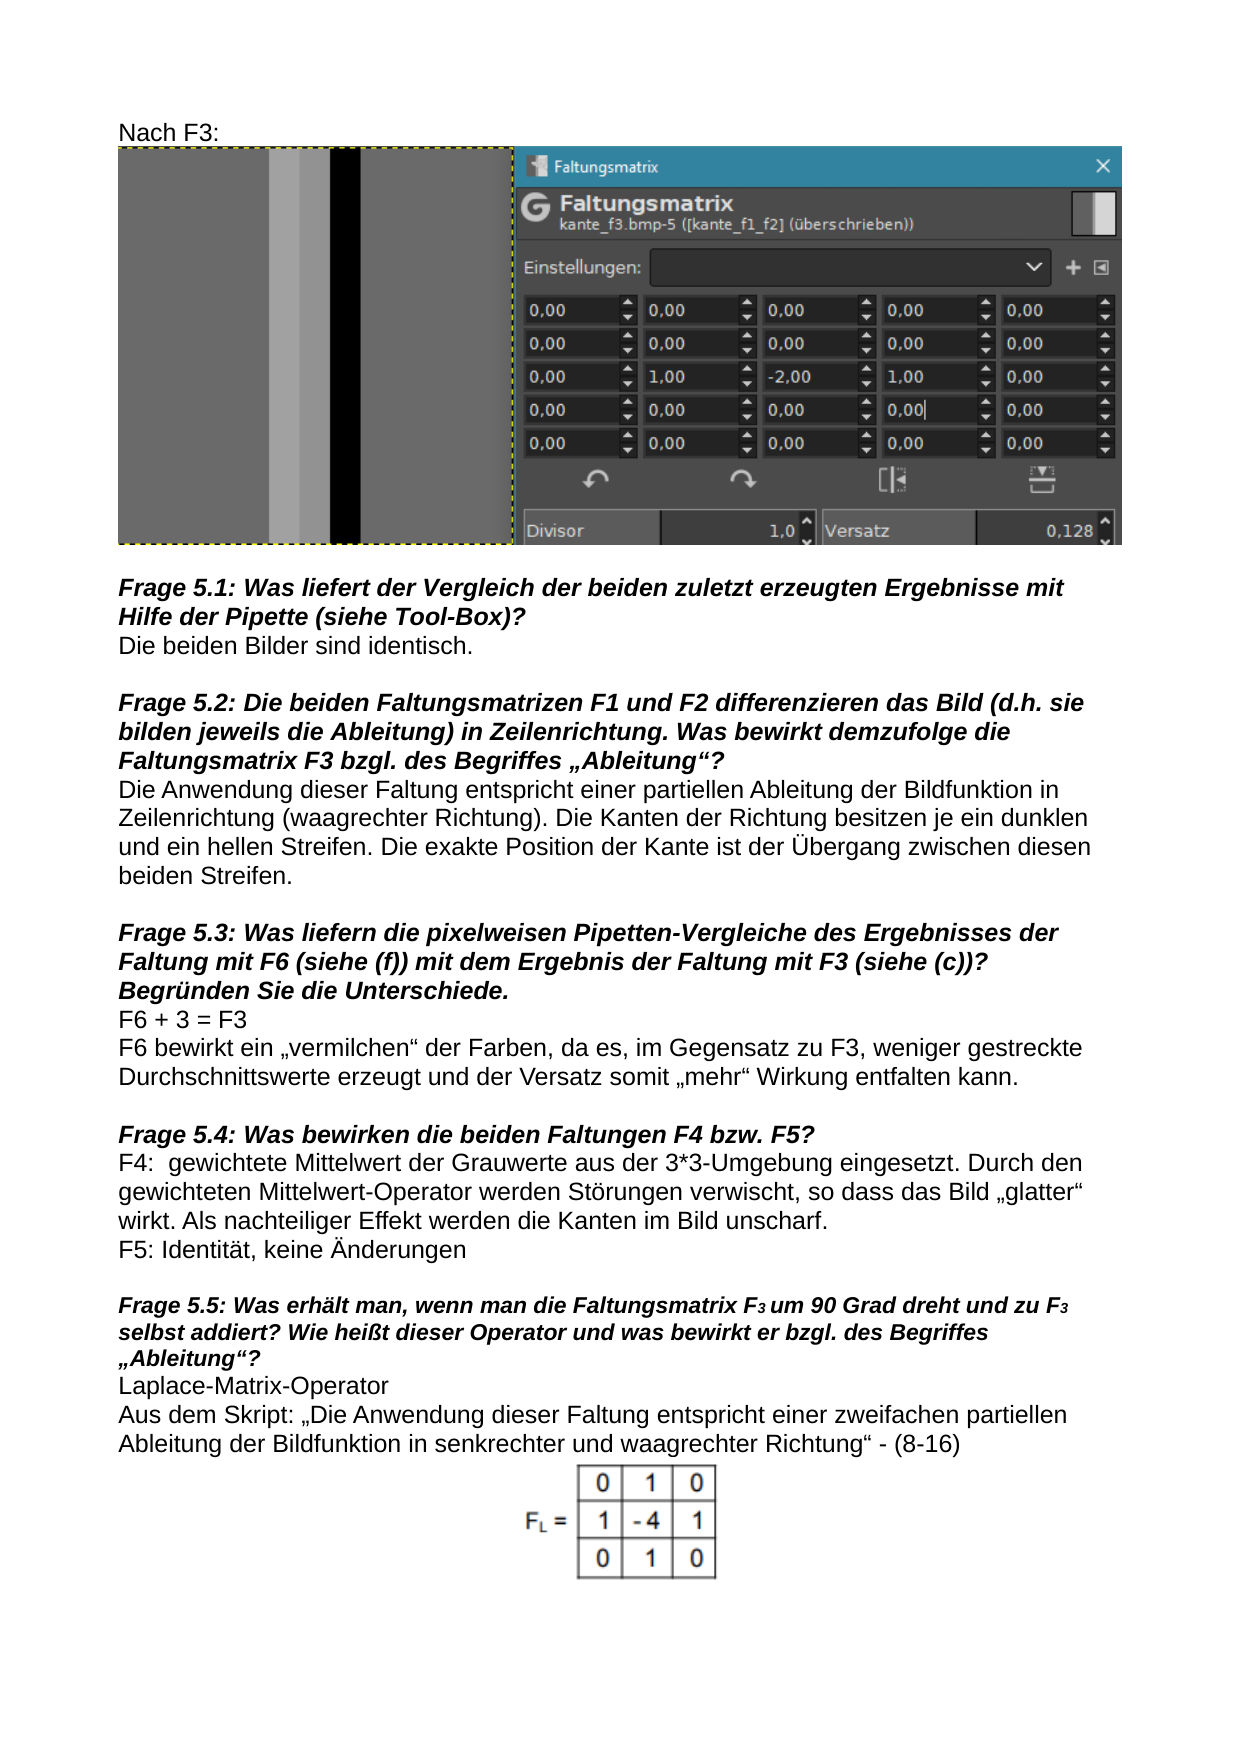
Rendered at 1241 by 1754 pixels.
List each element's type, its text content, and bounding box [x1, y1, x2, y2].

text Die Anwendung dieser Faltung entspricht einer partiellen Ableitung der Bildfunktion in Zeilenrichtung (waagrechter Richtung). Die Kanten der Richtung besitzen je ein dunklen und ein hellen Streifen. Die exakte Position der Kante ist der Übergang zwischen diesen beiden Streifen. [118, 775, 1122, 890]
text Aus dem Skript: „Die Anwendung dieser Faltung entspricht einer zweifachen partiellen Ableitung der Bildfunktion in senkrechter und waagrechter Richtung“ - (8-16) [118, 1400, 1122, 1457]
text Frage 5.3: Was liefern die pixelweisen Pipetten-Vergleiche des Ergebnisses der Faltung mit F6 (siehe (f)) mit dem Ergebnis der Faltung mit F3 (siehe (c))? Begründen Sie die Unterschiede. [118, 918, 1122, 1005]
text F4: gewichtete Mittelwert der Grauwerte aus der 3*3-Umgebung eingesetzt. Durch den gewichteten Mittelwert-Operator werden Störungen verwischt, so dass das Bild „glatter“ wirkt. Als nachteiliger Effekt werden die Kanten im Bild unscharf. [118, 1148, 1122, 1235]
text Laplace-Matrix-Operator [118, 1371, 1122, 1400]
text Frage 5.5: Was erhält man, wenn man die Faltungsmatrix F3 um 90 Grad dreht und zu F3 selbst addiert? Wie heißt dieser Operator und was bewirkt er bzgl. des Begriffes „Ableitung“? [118, 1292, 1122, 1371]
text F5: Identität, keine Änderungen [118, 1235, 1122, 1263]
text F6 bewirkt ein „vermilchen“ der Farben, da es, im Gegensatz zu F3, weniger gestreckte Durchschnittswerte erzeugt und der Versatz somit „mehr“ Wirkung entfalten kann. [118, 1033, 1122, 1091]
text Frage 5.1: Was liefert der Vergleich der beiden zuletzt erzeugten Ergebnisse mit Hilfe der Pipette (siehe Tool-Box)? [118, 573, 1122, 631]
text Frage 5.2: Die beiden Faltungsmatrizen F1 und F2 differenzieren das Bild (d.h. sie bilden jeweils die Ableitung) in Zeilenrichtung. Was bewirkt demzufolge die Faltungsmatrix F3 bzgl. des Begriffes „Ableitung“? [118, 688, 1122, 775]
text Die beiden Bilder sind identisch. [118, 631, 1122, 660]
text F6 + 3 = F3 [118, 1005, 1122, 1033]
text Nach F3: [118, 118, 1122, 146]
text Frage 5.4: Was bewirken die beiden Faltungen F4 bzw. F5? [118, 1120, 1122, 1148]
